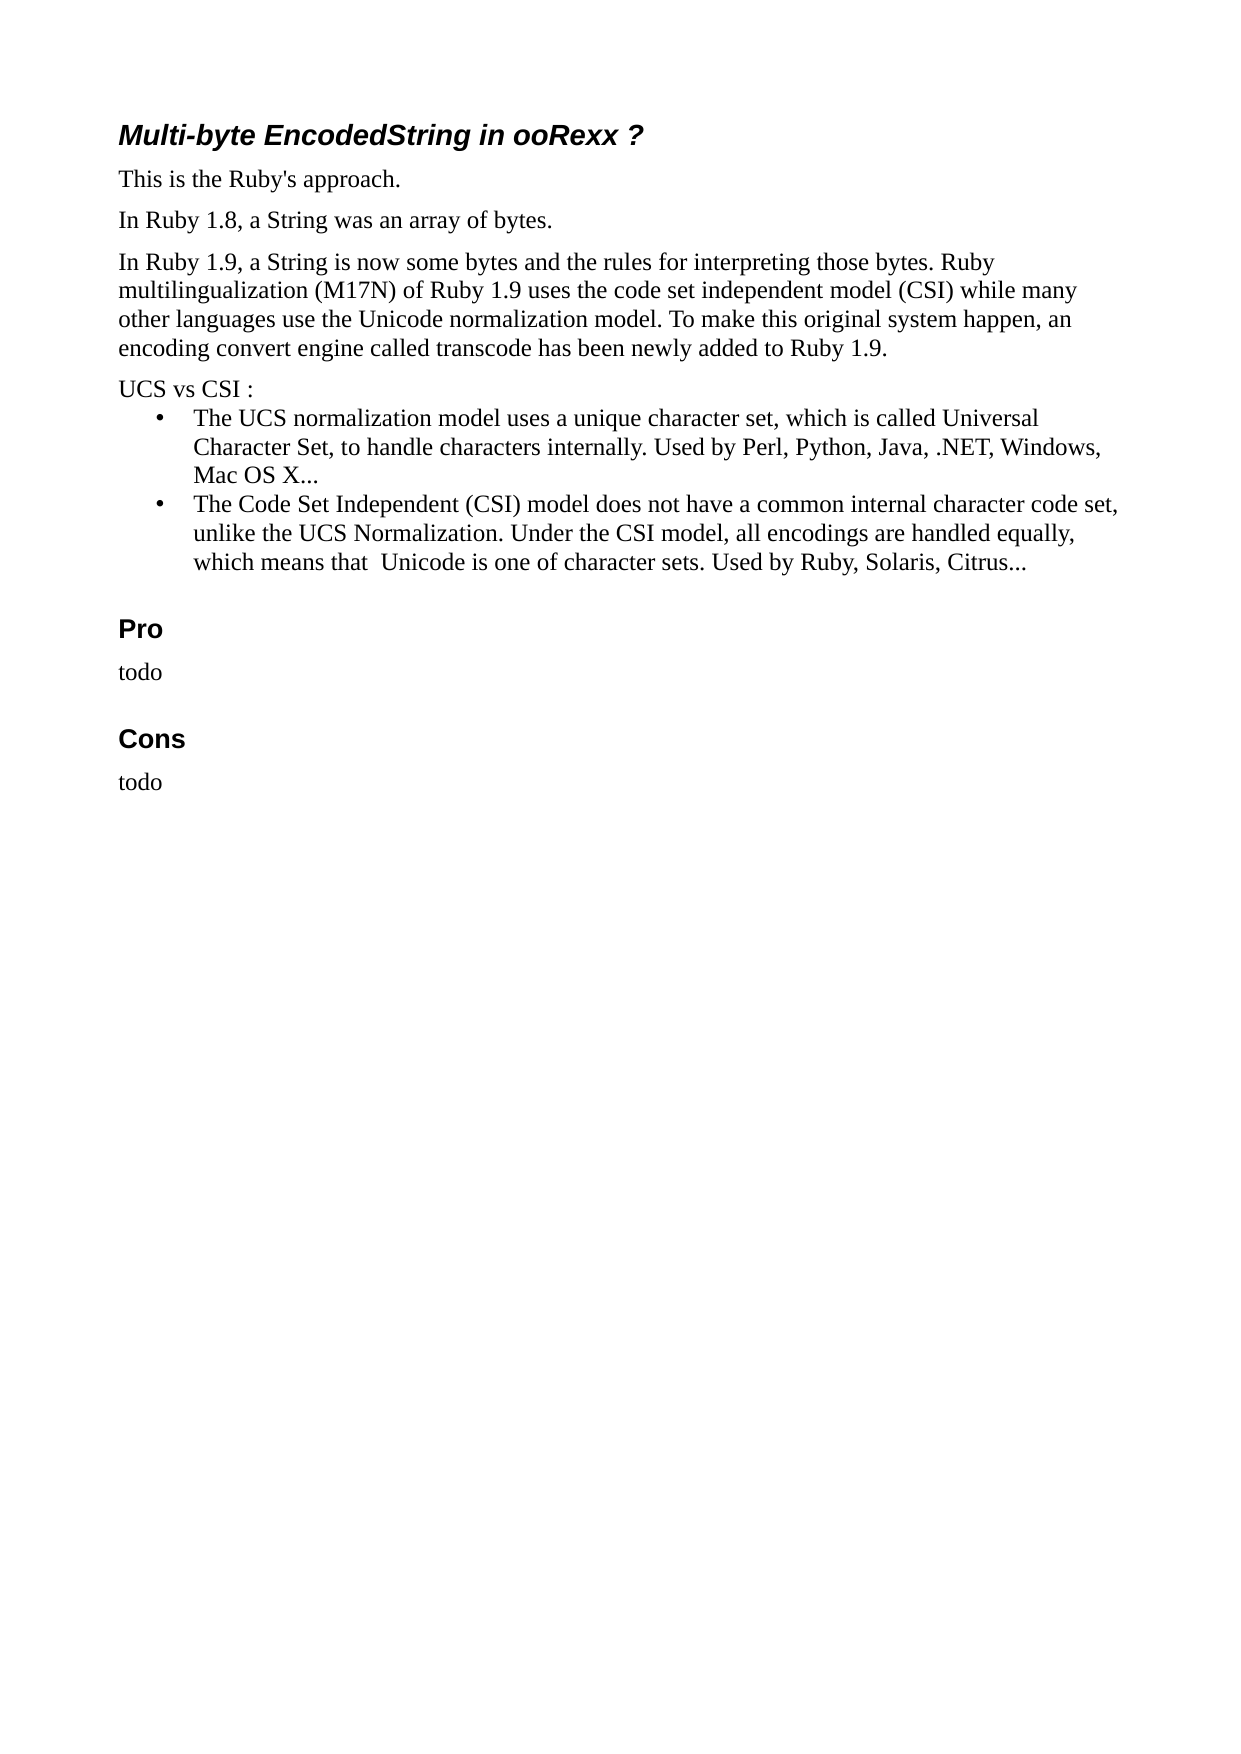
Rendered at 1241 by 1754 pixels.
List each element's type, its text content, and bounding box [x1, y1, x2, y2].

text This is the Ruby's approach. [118, 164, 1122, 193]
text In Ruby 1.9, a String is now some bytes and the rules for interpreting those bytes. Ruby multilingualization (M17N) of Ruby 1.9 uses the code set independent model (CSI) while many other languages use the Unicode normalization model. To make this original system happen, an encoding convert engine called transcode has been newly added to Ruby 1.9. [118, 247, 1122, 362]
text todo [118, 657, 1122, 685]
list The UCS normalization model uses a unique character set, which is called Universal Character Set, to handle characters internally. Used by Perl, Python, Java, .NET, Windows, Mac OS X... [156, 403, 1122, 489]
text In Ruby 1.8, a String was an array of bytes. [118, 205, 1122, 234]
subtitle Pro [118, 613, 1122, 644]
subtitle Multi-byte EncodedString in ooRexx ? [118, 118, 1122, 152]
text UCS vs CSI : [118, 374, 1122, 403]
subtitle Cons [118, 723, 1122, 754]
list The Code Set Independent (CSI) model does not have a common internal character code set, unlike the UCS Normalization. Under the CSI model, all encodings are handled equally, which means that Unicode is one of character sets. Used by Ruby, Solaris, Citrus... [156, 489, 1122, 575]
text todo [118, 767, 1122, 795]
